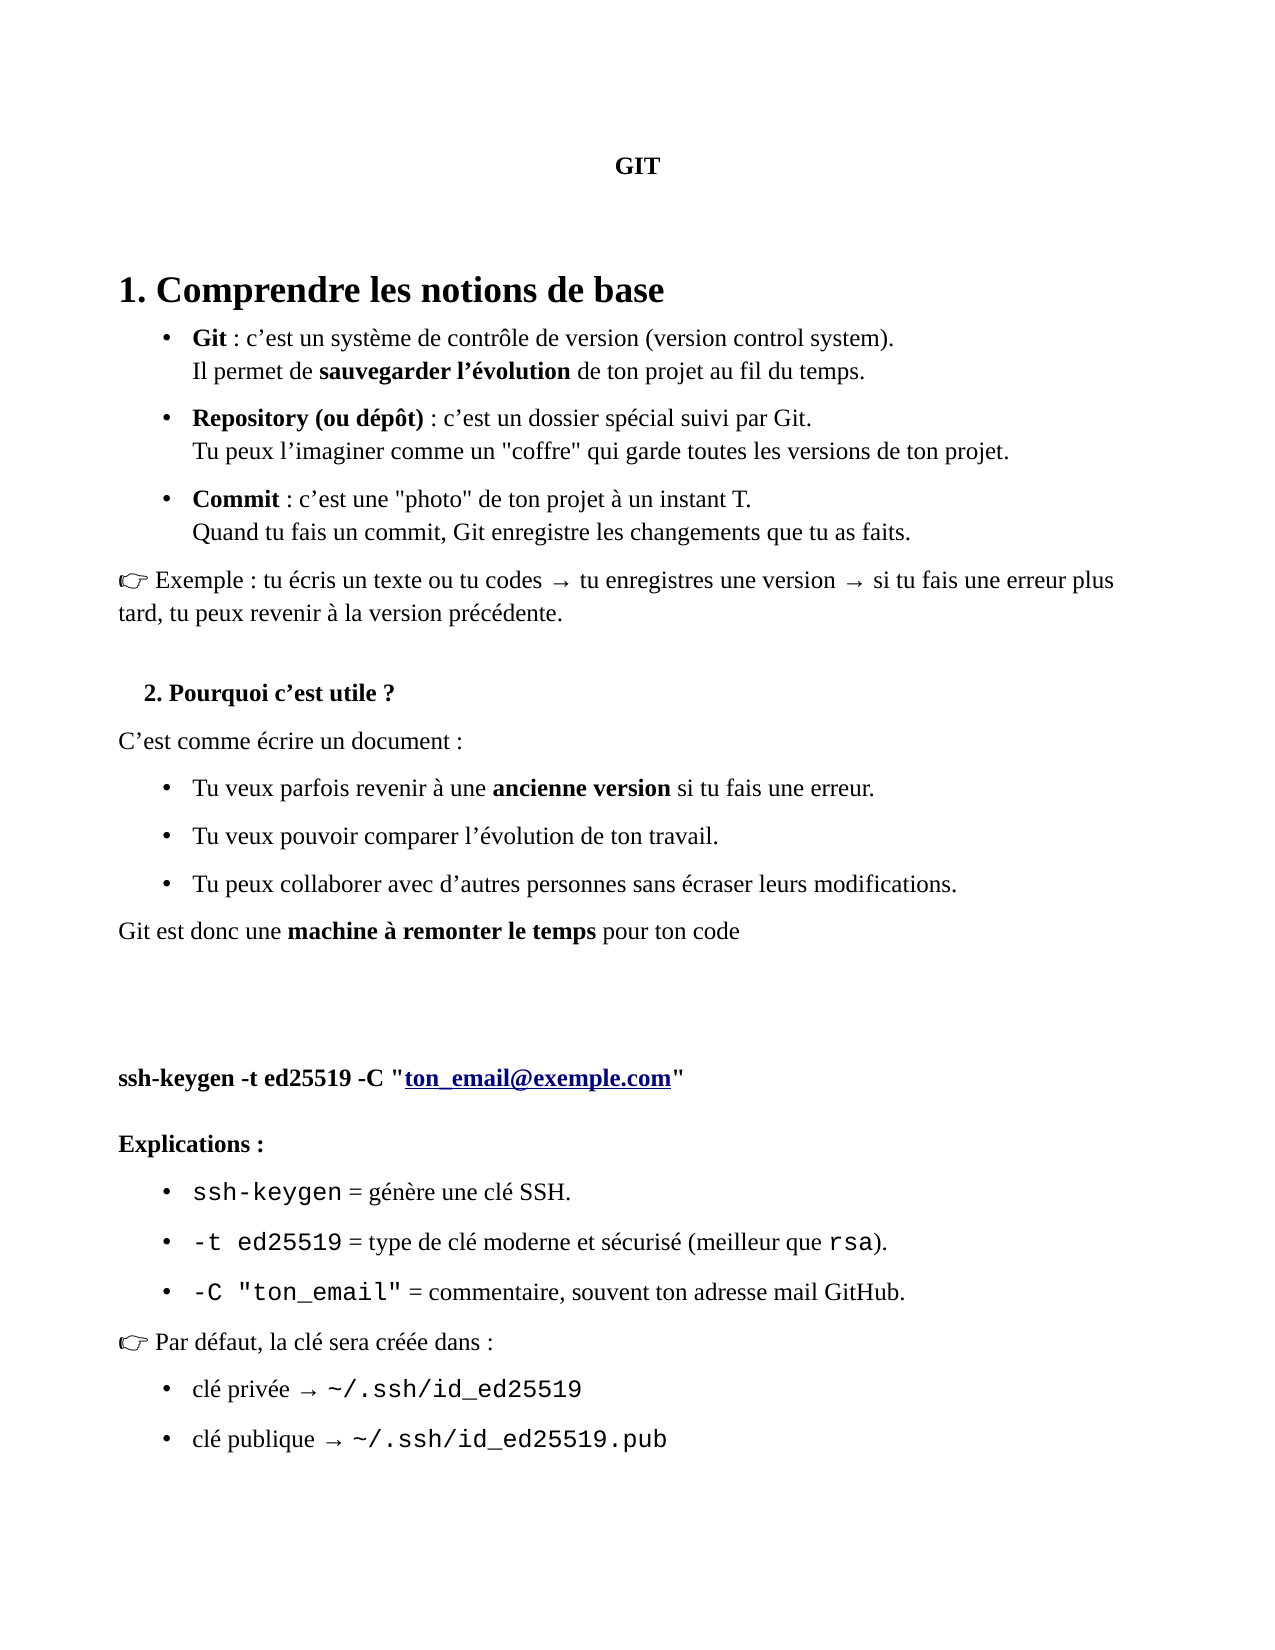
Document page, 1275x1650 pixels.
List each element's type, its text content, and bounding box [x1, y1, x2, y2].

text 👉 Exemple : tu écris un texte ou tu codes → tu enregistres une version → si tu fais une erreur plus tard, tu peux revenir à la version précédente. [118, 565, 1157, 626]
text C’est comme écrire un document : [118, 726, 1157, 755]
list Repository (ou dépôt) : c’est un dossier spécial suivi par Git. Tu peux l’imaginer comme un "coffre" qui garde toutes les versions de ton projet. [162, 403, 1157, 465]
list Git : c’est un système de contrôle de version (version control system). Il permet de sauvegarder l’évolution de ton projet au fil du temps. [162, 323, 1157, 384]
list Tu veux parfois revenir à une ancienne version si tu fais une erreur. [162, 773, 1157, 802]
text 🔹 2. Pourquoi c’est utile ? [118, 645, 1157, 707]
list clé privée → ~/.ssh/id_ed25519 [162, 1374, 1157, 1405]
text GIT [118, 118, 1157, 180]
text Git est donc une machine à remonter le temps pour ton code [118, 916, 1157, 945]
list -C "ton_email" = commentaire, souvent ton adresse mail GitHub. [162, 1277, 1157, 1307]
text 👉 Par défaut, la clé sera créée dans : [118, 1327, 1157, 1355]
list clé publique → ~/.ssh/id_ed25519.pub [162, 1424, 1157, 1455]
list -t ed25519 = type de clé moderne et sécurisé (meilleur que rsa). [162, 1227, 1157, 1257]
text ssh-keygen -t ed25519 -C "ton_email@exemple.com" Explications : [118, 964, 1157, 1158]
subtitle 1. Comprendre les notions de base [118, 267, 1157, 310]
list Tu peux collaborer avec d’autres personnes sans écraser leurs modifications. [162, 869, 1157, 897]
list Tu veux pouvoir comparer l’évolution de ton travail. [162, 821, 1157, 850]
list ssh-keygen = génère une clé SSH. [162, 1177, 1157, 1207]
list Commit : c’est une "photo" de ton projet à un instant T. Quand tu fais un commit, Git enregistre les changements que tu as faits. [162, 484, 1157, 546]
